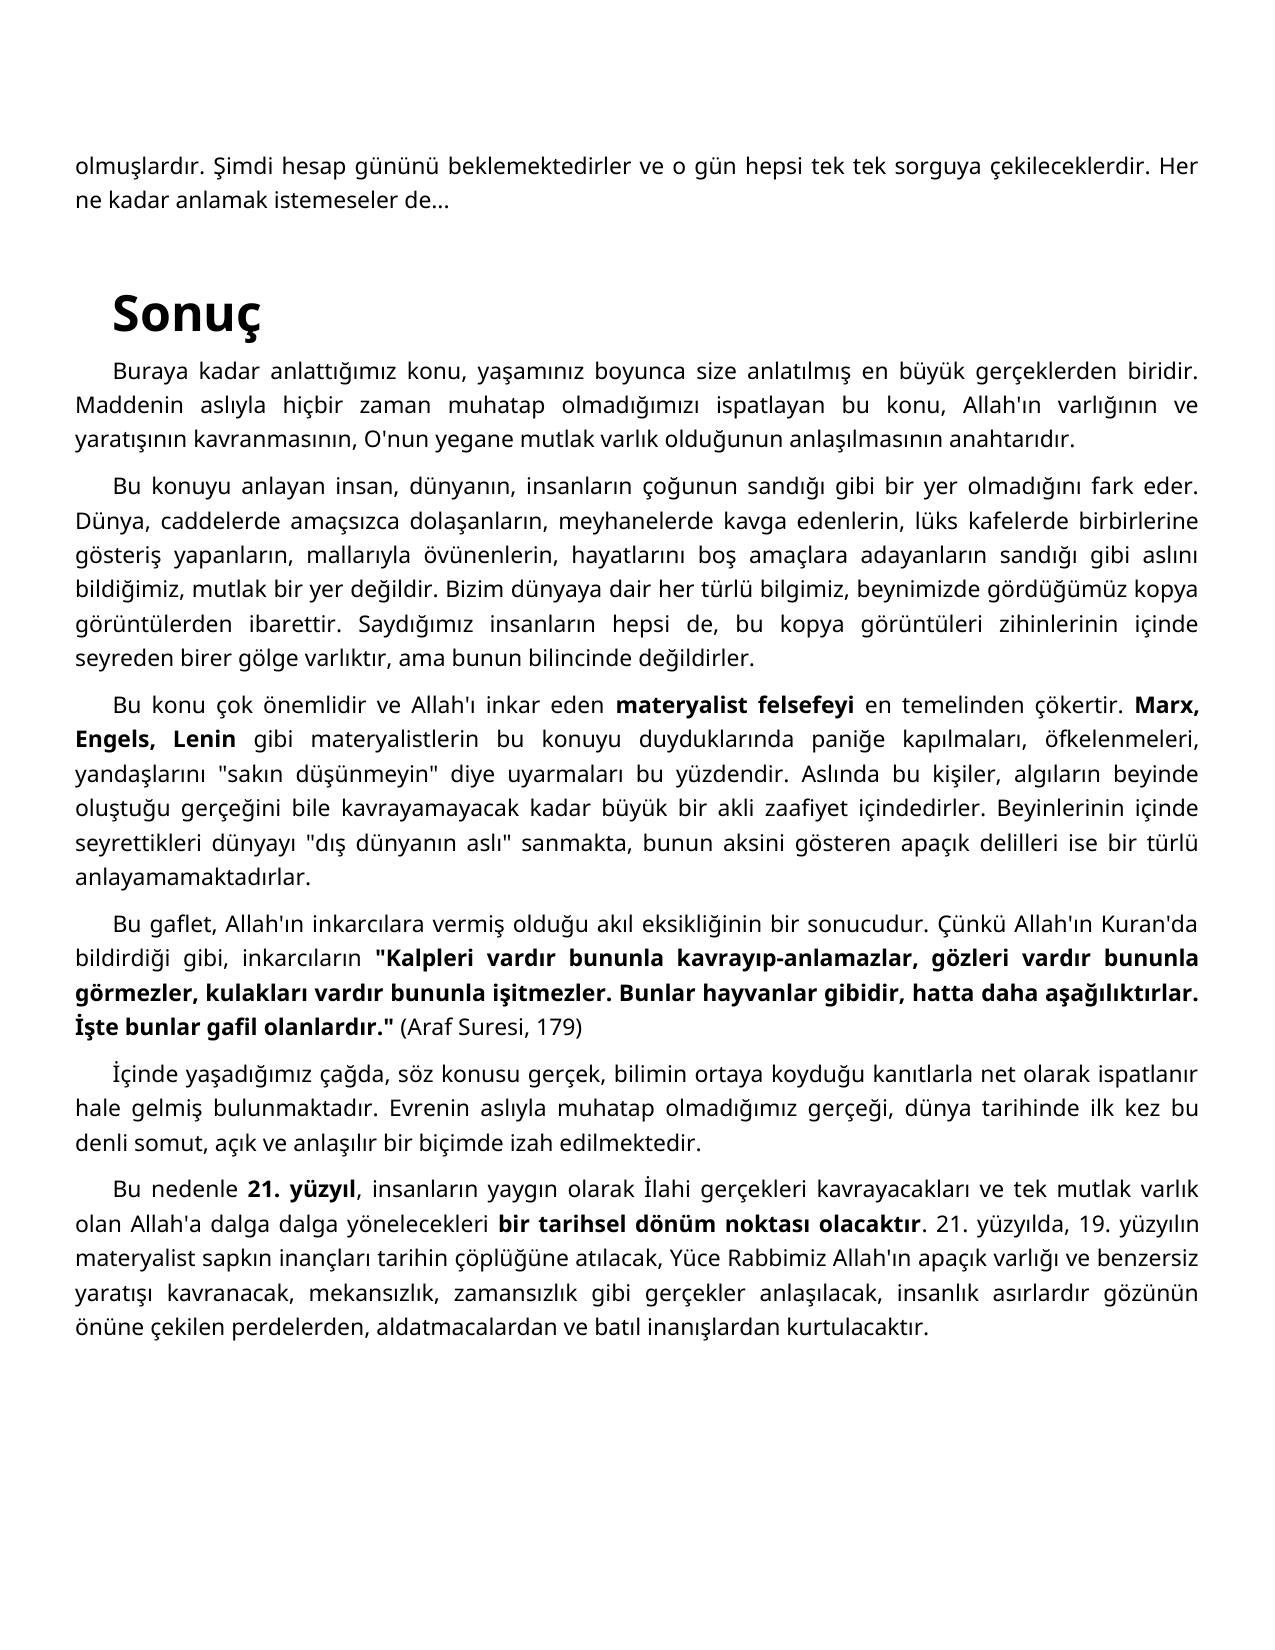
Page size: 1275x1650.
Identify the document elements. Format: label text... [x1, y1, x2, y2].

text Bu nedenle 21. yüzyıl, insanların yaygın olarak İlahi gerçekleri kavrayacakları ve tek mutlak varlık olan Allah'a dalga dalga yönelecekleri bir tarihsel dönüm noktası olacaktır. 21. yüzyılda, 19. yüzyılın materyalist sapkın inançları tarihin çöplüğüne atılacak, Yüce Rabbimiz Allah'ın apaçık varlığı ve benzersiz yaratışı kavranacak, mekansızlık, zamansızlık gibi gerçekler anlaşılacak, insanlık asırlardır gözünün önüne çekilen perdelerden, aldatmacalardan ve batıl inanışlardan kurtulacaktır. [75, 1173, 1200, 1342]
subtitle Sonuç [112, 278, 1200, 346]
text olmuşlardır. Şimdi hesap gününü beklemektedirler ve o gün hepsi tek tek sorguya çekileceklerdir. Her ne kadar anlamak istemeseler de... [75, 150, 1200, 216]
text Bu konu çok önemlidir ve Allah'ı inkar eden materyalist felsefeyi en temelinden çökertir. Marx, Engels, Lenin gibi materyalistlerin bu konuyu duyduklarında paniğe kapılmaları, öfkelenmeleri, yandaşlarını "sakın düşünmeyin" diye uyarmaları bu yüzdendir. Aslında bu kişiler, algıların beyinde oluştuğu gerçeğini bile kavrayamayacak kadar büyük bir akli zaafiyet içindedirler. Beyinlerinin içinde seyrettikleri dünyayı "dış dünyanın aslı" sanmakta, bunun aksini gösteren apaçık delilleri ise bir türlü anlayamamaktadırlar. [75, 689, 1200, 892]
text Bu konuyu anlayan insan, dünyanın, insanların çoğunun sandığı gibi bir yer olmadığını fark eder. Dünya, caddelerde amaçsızca dolaşanların, meyhanelerde kavga edenlerin, lüks kafelerde birbirlerine gösteriş yapanların, mallarıyla övünenlerin, hayatlarını boş amaçlara adayanların sandığı gibi aslını bildiğimiz, mutlak bir yer değildir. Bizim dünyaya dair her türlü bilgimiz, beynimizde gördüğümüz kopya görüntülerden ibarettir. Saydığımız insanların hepsi de, bu kopya görüntüleri zihinlerinin içinde seyreden birer gölge varlıktır, ama bunun bilincinde değildirler. [75, 470, 1200, 673]
text Bu gaflet, Allah'ın inkarcılara vermiş olduğu akıl eksikliğinin bir sonucudur. Çünkü Allah'ın Kuran'da bildirdiği gibi, inkarcıların "Kalpleri vardır bununla kavrayıp-anlamazlar, gözleri vardır bununla görmezler, kulakları vardır bununla işitmezler. Bunlar hayvanlar gibidir, hatta daha aşağılıktırlar. İşte bunlar gafil olanlardır." (Araf Suresi, 179) [75, 908, 1200, 1042]
text İçinde yaşadığımız çağda, söz konusu gerçek, bilimin ortaya koyduğu kanıtlarla net olarak ispatlanır hale gelmiş bulunmaktadır. Evrenin aslıyla muhatap olmadığımız gerçeği, dünya tarihinde ilk kez bu denli somut, açık ve anlaşılır bir biçimde izah edilmektedir. [75, 1058, 1200, 1158]
text Buraya kadar anlattığımız konu, yaşamınız boyunca size anlatılmış en büyük gerçeklerden biridir. Maddenin aslıyla hiçbir zaman muhatap olmadığımızı ispatlayan bu konu, Allah'ın varlığının ve yaratışının kavranmasının, O'nun yegane mutlak varlık olduğunun anlaşılmasının anahtarıdır. [75, 354, 1200, 454]
